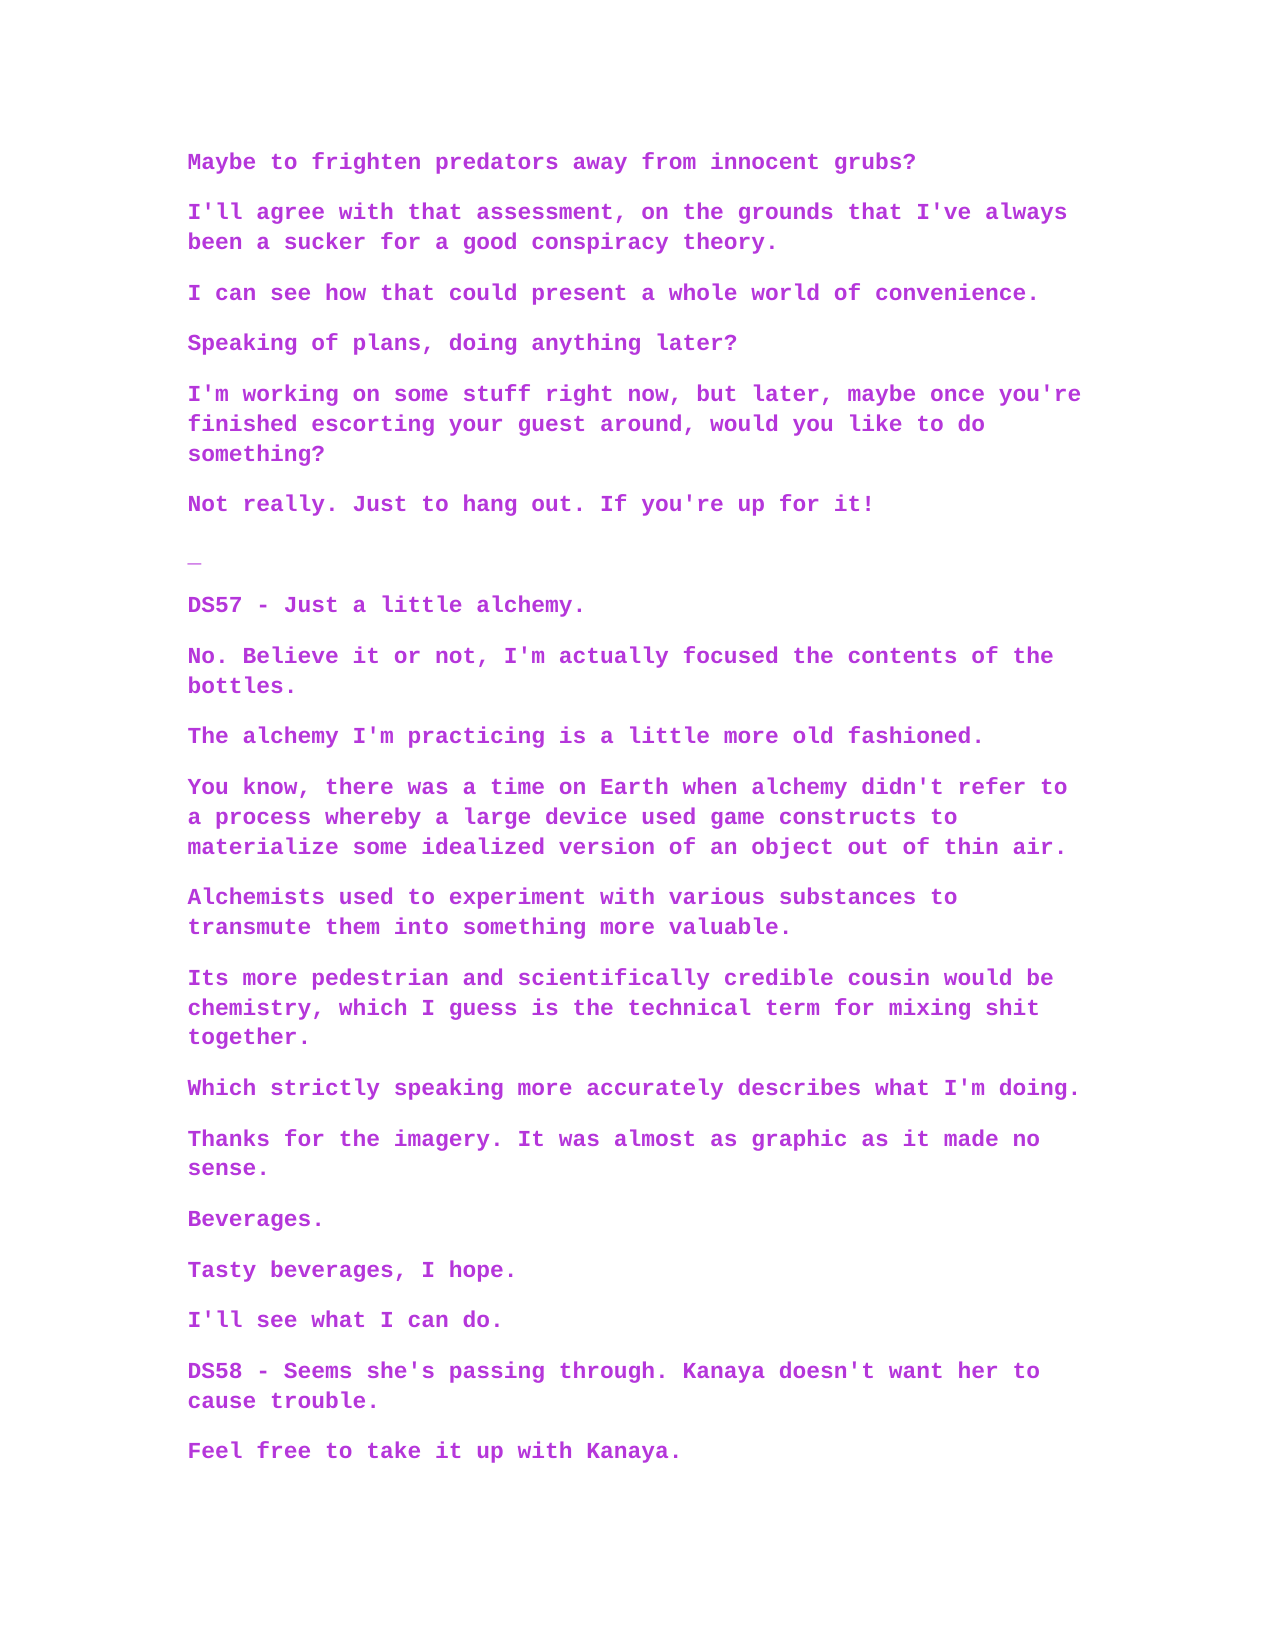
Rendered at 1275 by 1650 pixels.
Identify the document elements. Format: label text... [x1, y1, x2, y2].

text I'll agree with that assessment, on the grounds that I've always been a sucker for a good conspiracy theory. [187, 201, 1087, 256]
text Alchemists used to experiment with various substances to transmute them into something more valuable. [187, 886, 1087, 941]
text Not really. Just to hang out. If you're up for it! [187, 492, 1087, 518]
text Speaking of plans, doing anything later? [187, 332, 1087, 358]
text I'll see what I can do. [187, 1308, 1087, 1334]
text Its more pedestrian and scientifically credible cousin would be chemistry, which I guess is the technical term for mixing shit together. [187, 966, 1087, 1052]
text DS58 - Seems she's passing through. Kanaya doesn't want her to cause trouble. [187, 1359, 1087, 1415]
text Which strictly speaking more accurately describes what I'm doing. [187, 1076, 1087, 1102]
text The alchemy I'm practicing is a little more old fashioned. [187, 725, 1087, 751]
text Thanks for the imagery. It was almost as graphic as it made no sense. [187, 1127, 1087, 1183]
text DS57 - Just a little alchemy. [187, 594, 1087, 620]
text _ [187, 543, 1087, 569]
text Tasty beverages, I hope. [187, 1258, 1087, 1284]
text I'm working on some stuff right now, but later, maybe once you're finished escorting your guest around, would you like to do something? [187, 382, 1087, 468]
text No. Believe it or not, I'm actually focused the contents of the bottles. [187, 644, 1087, 700]
text Beverages. [187, 1207, 1087, 1233]
text I can see how that could present a whole world of convenience. [187, 281, 1087, 307]
text You know, there was a time on Earth when alchemy didn't refer to a process whereby a large device used game constructs to materialize some idealized version of an object out of thin air. [187, 775, 1087, 861]
text Feel free to take it up with Kanaya. [187, 1439, 1087, 1466]
text Maybe to frighten predators away from innocent grubs? [187, 150, 1087, 176]
